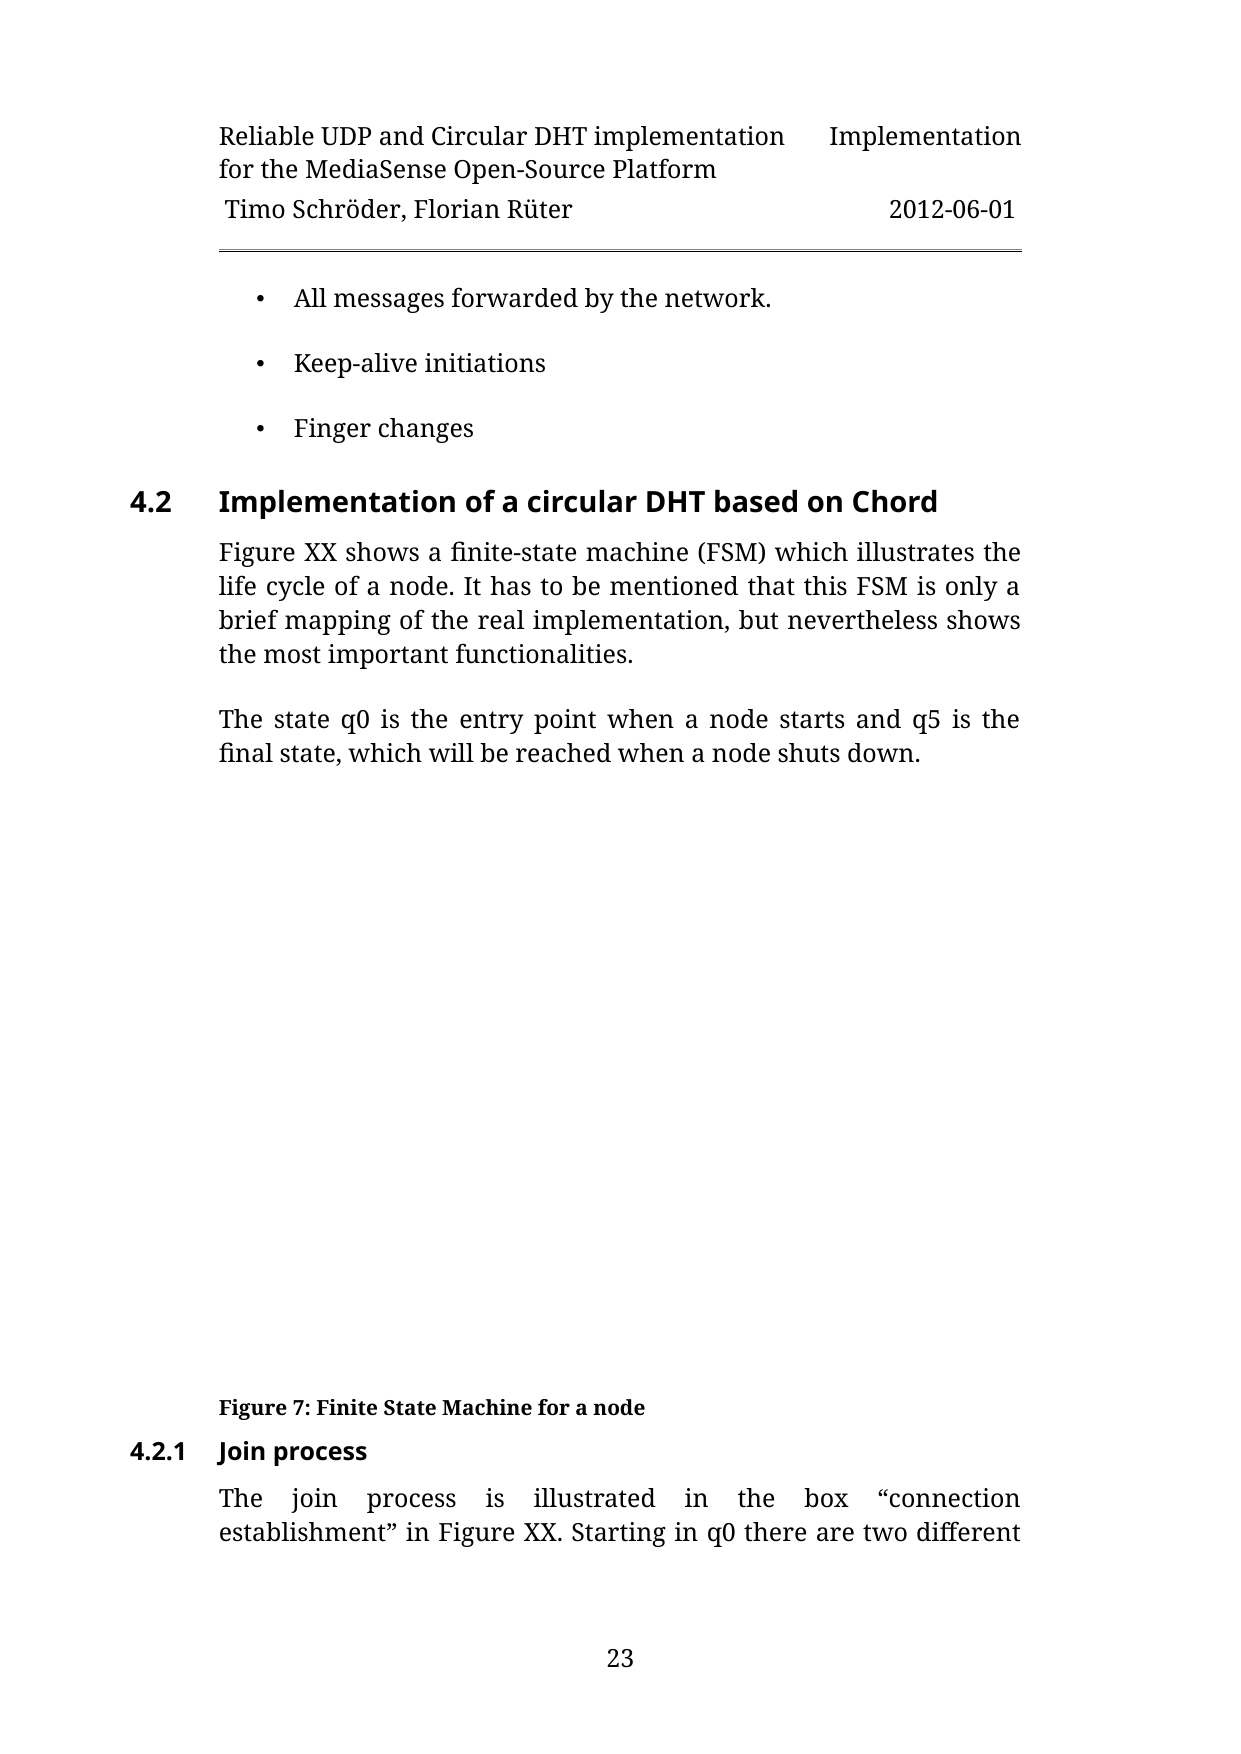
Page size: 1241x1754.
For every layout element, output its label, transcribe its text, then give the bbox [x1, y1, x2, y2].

text Figure 7: Finite State Machine for a node [218, 807, 1017, 1421]
text The join process is illustrated in the box “connection establishment” in Figure XX. Starting in q0 there are two different [218, 1481, 1022, 1549]
list Keep-alive initiations [256, 346, 1022, 379]
text Figure XX shows a finite-state machine (FSM) which illustrates the life cycle of a node. It has to be mentioned that this FSM is only a brief mapping of the real implementation, but nevertheless shows the most important functionalities. [218, 534, 1022, 671]
subtitle Join process [130, 1433, 1022, 1468]
text The state q0 is the entry point when a node starts and q5 is the final state, which will be reached when a node shuts down. [218, 701, 1022, 769]
list Finger changes [256, 410, 1022, 444]
subtitle Implementation of a circular DHT based on Chord [130, 482, 1022, 521]
list All messages forwarded by the network. [256, 281, 1022, 315]
